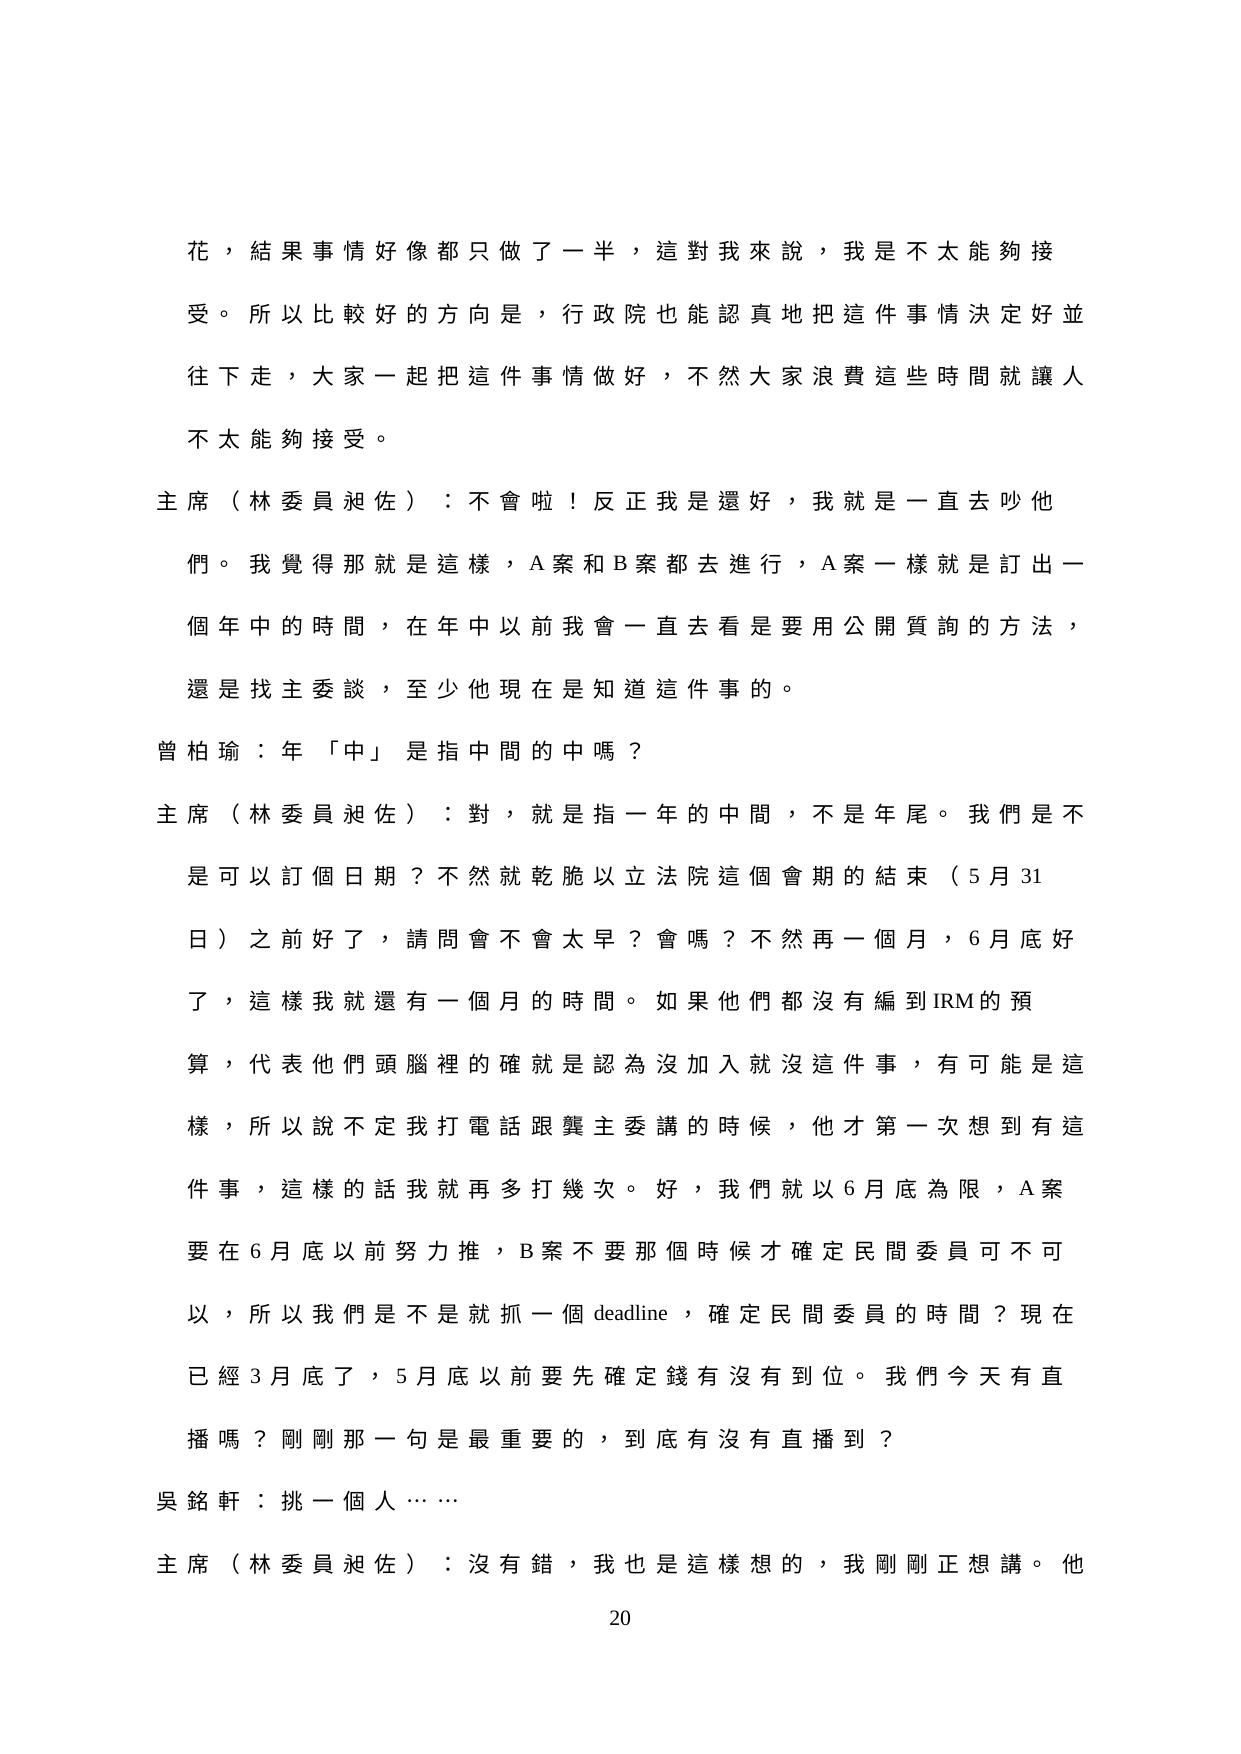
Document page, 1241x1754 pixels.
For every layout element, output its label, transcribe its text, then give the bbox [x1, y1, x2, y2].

text 主席（林委員昶佐）：沒有錯，我也是這樣想的，我剛剛正想講。他 [151, 1531, 1089, 1594]
text 主席（林委員昶佐）：對，就是指一年的中間，不是年尾。我們是不是可以訂個日期？不然就乾脆以立法院這個會期的結束（5月31日）之前好了，請問會不會太早？會嗎？不然再一個月，6月底好了，這樣我就還有一個月的時間。如果他們都沒有編到IRM的預算，代表他們頭腦裡的確就是認為沒加入就沒這件事，有可能是這樣，所以說不定我打電話跟龔主委講的時候，他才第一次想到有這件事，這樣的話我就再多打幾次。好，我們就以6月底為限，A案要在6月底以前努力推，B案不要那個時候才確定民間委員可不可以，所以我們是不是就抓一個deadline，確定民間委員的時間？現在已經3月底了，5月底以前要先確定錢有沒有到位。我們今天有直播嗎？剛剛那一句是最重要的，到底有沒有直播到？ [151, 781, 1089, 1469]
text 花，結果事情好像都只做了一半，這對我來說，我是不太能夠接受。所以比較好的方向是，行政院也能認真地把這件事情決定好並往下走，大家一起把這件事情做好，不然大家浪費這些時間就讓人不太能夠接受。 [151, 219, 1089, 469]
text 主席（林委員昶佐）：不會啦！反正我是還好，我就是一直去吵他們。我覺得那就是這樣，A案和B案都去進行，A案一樣就是訂出一個年中的時間，在年中以前我會一直去看是要用公開質詢的方法，還是找主委談，至少他現在是知道這件事的。 [151, 469, 1089, 719]
text 曾柏瑜：年「中」是指中間的中嗎？ [151, 719, 1089, 781]
text 吳銘軒：挑一個人…… [151, 1469, 1089, 1531]
